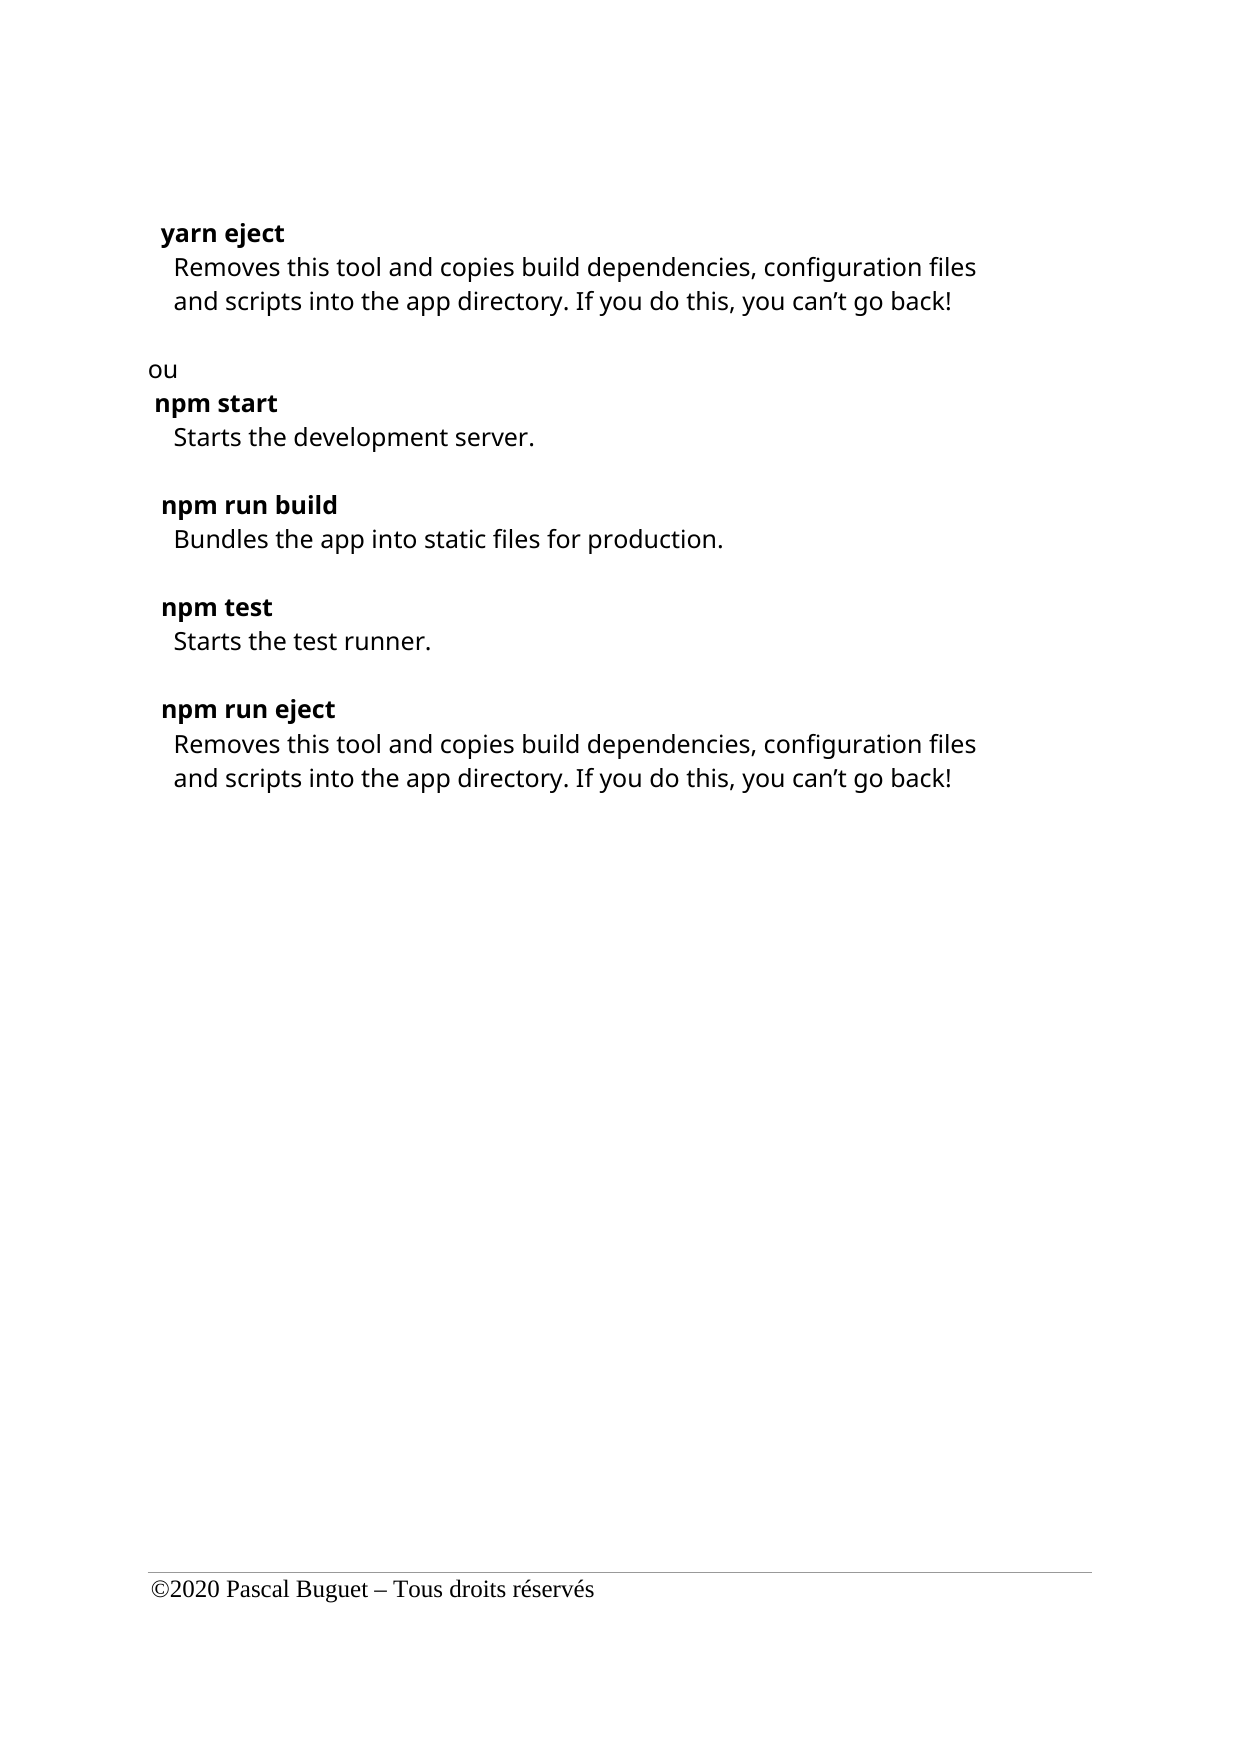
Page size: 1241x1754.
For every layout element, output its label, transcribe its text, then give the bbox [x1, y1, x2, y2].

text and scripts into the app directory. If you do this, you can’t go back! [148, 760, 1092, 794]
text Starts the test runner. [148, 624, 1092, 658]
text Removes this tool and copies build dependencies, configuration files [148, 726, 1092, 760]
text npm run eject [148, 692, 1092, 726]
text npm start [148, 386, 1092, 420]
text ou [148, 352, 1092, 386]
text Bundles the app into static files for production. [148, 522, 1092, 556]
text Removes this tool and copies build dependencies, configuration files [148, 249, 1092, 283]
text Starts the development server. [148, 420, 1092, 454]
text yarn eject [148, 215, 1092, 249]
text npm run build [148, 488, 1092, 522]
text and scripts into the app directory. If you do this, you can’t go back! [148, 283, 1092, 317]
text npm test [148, 590, 1092, 624]
